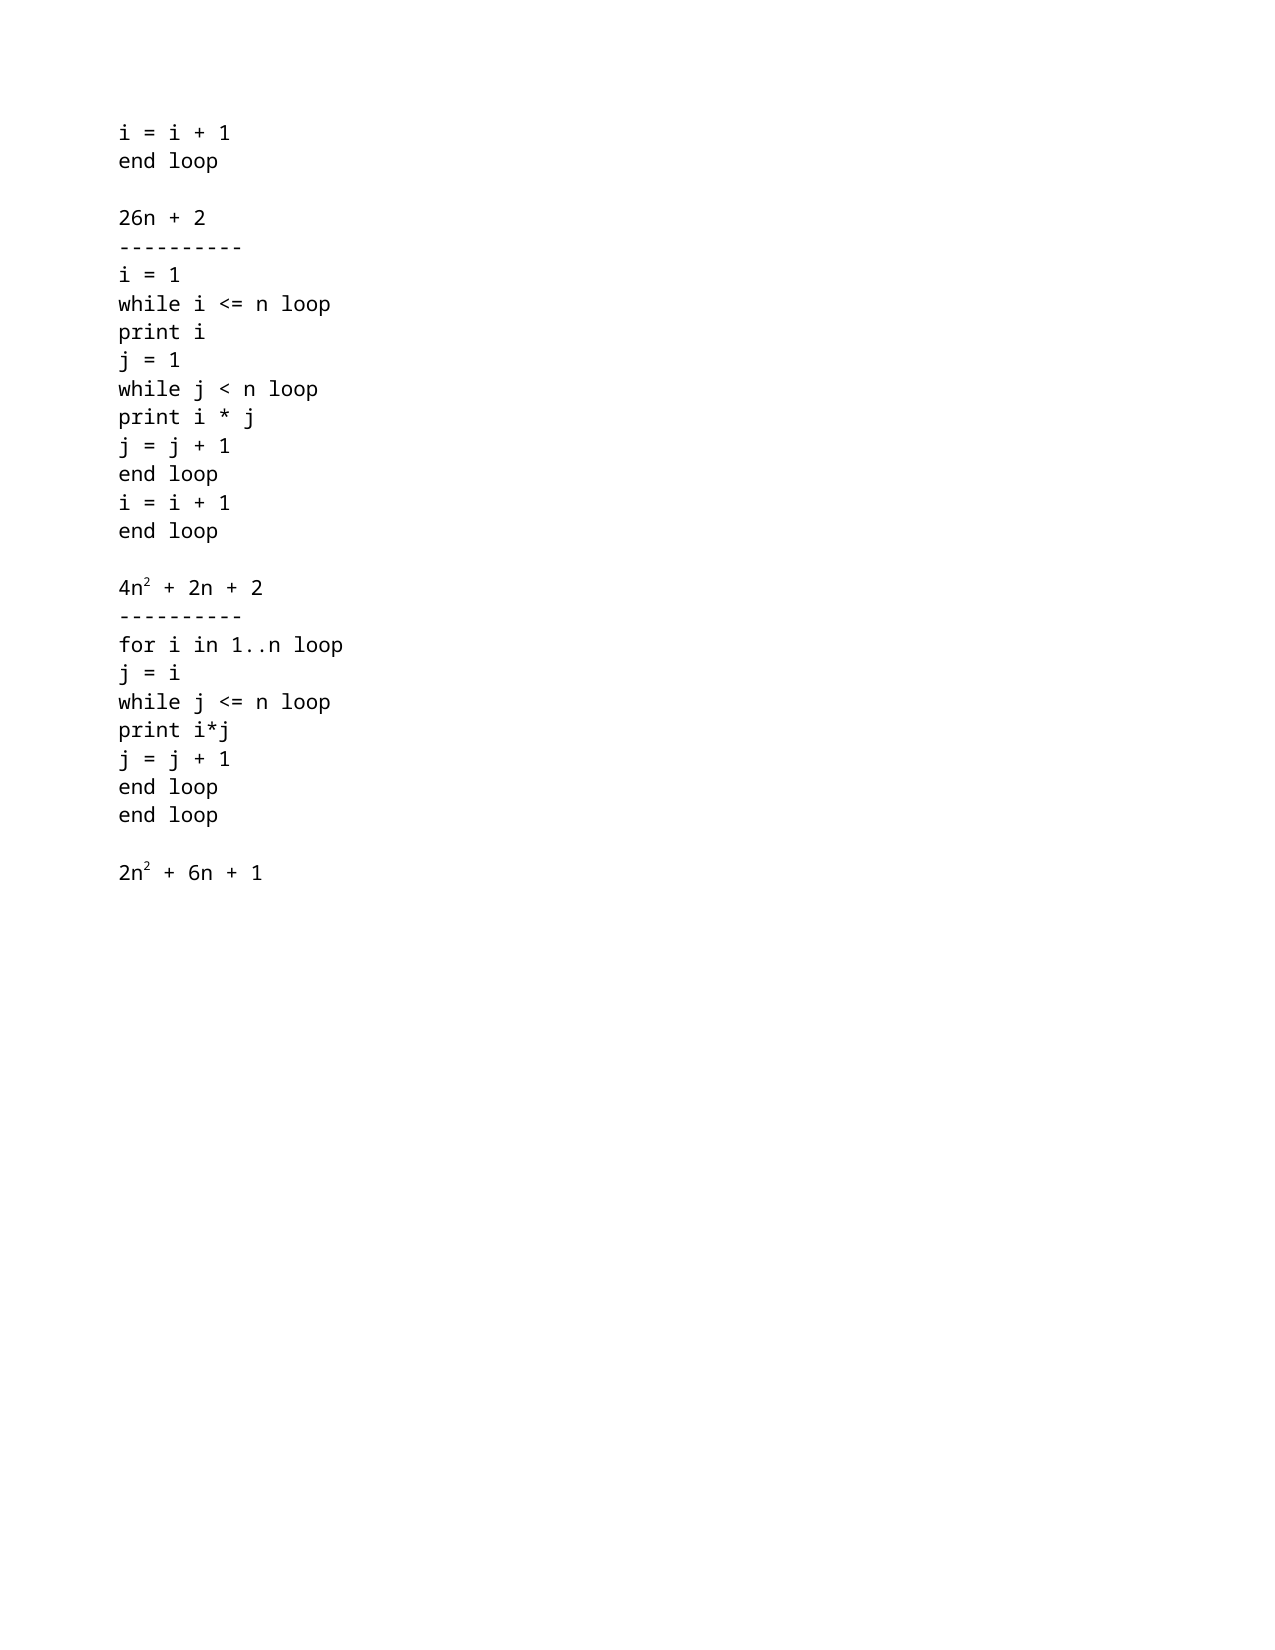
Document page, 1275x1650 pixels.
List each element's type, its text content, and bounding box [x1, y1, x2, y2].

text j = j + 1 [118, 431, 1157, 459]
text i = i + 1 [118, 118, 1157, 147]
text while j <= n loop [118, 687, 1157, 715]
text print i [118, 317, 1157, 346]
text while j < n loop [118, 374, 1157, 402]
text j = j + 1 [118, 744, 1157, 772]
text i = i + 1 [118, 488, 1157, 516]
text ---------- [118, 602, 1157, 630]
text end loop [118, 772, 1157, 801]
text 4n2 + 2n + 2 [118, 573, 1157, 602]
text j = 1 [118, 346, 1157, 374]
text print i * j [118, 402, 1157, 431]
text i = 1 [118, 260, 1157, 289]
text end loop [118, 459, 1157, 488]
text ---------- [118, 232, 1157, 260]
text 2n2 + 6n + 1 [118, 858, 1157, 886]
text print i*j [118, 715, 1157, 744]
text while i <= n loop [118, 289, 1157, 317]
text 26n + 2 [118, 203, 1157, 232]
text end loop [118, 516, 1157, 545]
text for i in 1..n loop [118, 630, 1157, 658]
text end loop [118, 147, 1157, 175]
text end loop [118, 801, 1157, 829]
text j = i [118, 658, 1157, 687]
